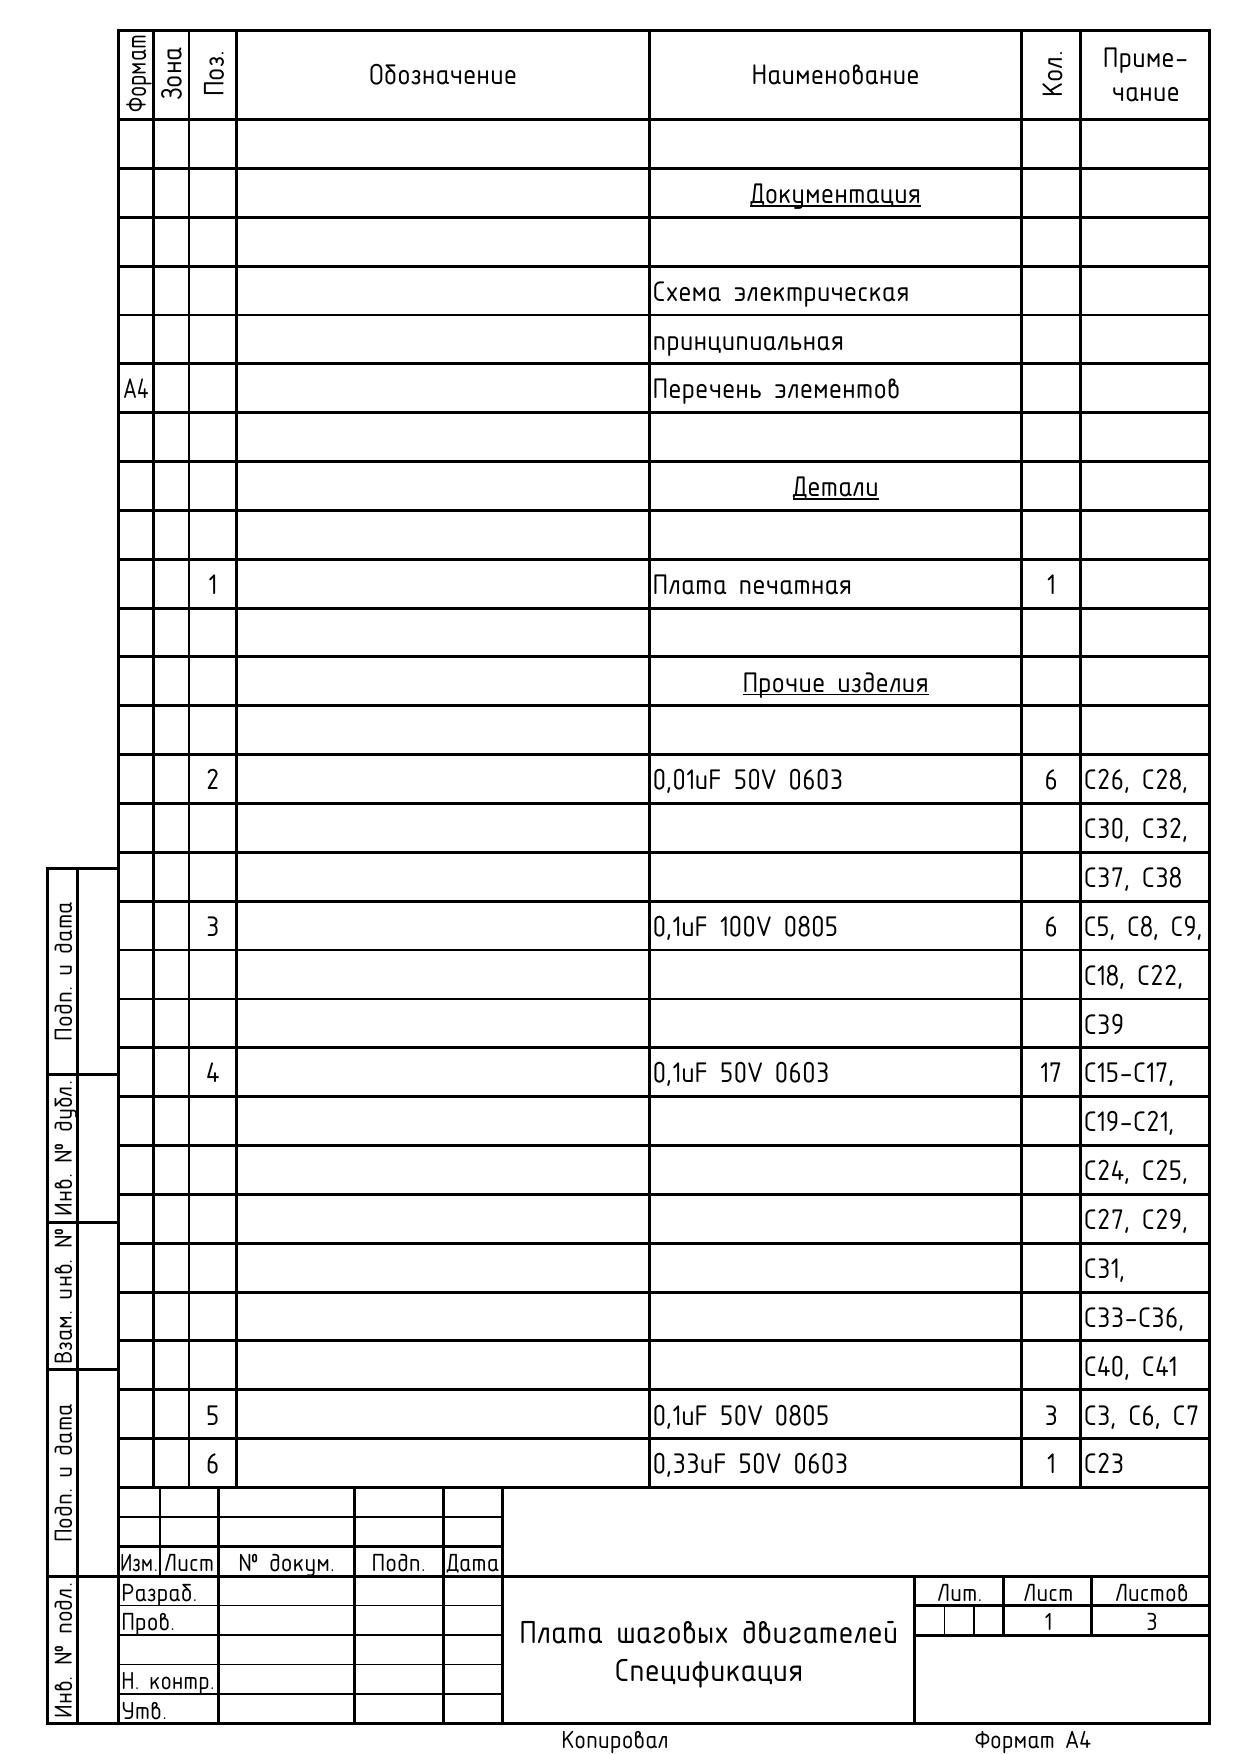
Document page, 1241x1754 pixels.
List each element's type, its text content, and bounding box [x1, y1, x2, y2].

table_cell [190, 805, 235, 851]
table_cell [190, 1098, 235, 1144]
table_cell [118, 805, 152, 851]
table_cell C30, C32, [1082, 805, 1211, 851]
table_cell [118, 610, 152, 655]
table_cell [1023, 658, 1079, 704]
table_cell [118, 658, 152, 704]
table_cell [1023, 512, 1079, 558]
table_cell [238, 1000, 648, 1046]
table_cell [119, 1294, 152, 1339]
table_cell [238, 1147, 648, 1193]
table_cell [118, 316, 152, 362]
table_cell [119, 1098, 152, 1144]
table_cell [1082, 512, 1211, 558]
table_cell [1082, 121, 1211, 167]
table_cell 1 [190, 561, 235, 607]
table_cell [155, 1049, 188, 1095]
table_cell C26, C28, [1082, 756, 1211, 802]
table_cell [155, 512, 188, 558]
table_cell [119, 1000, 152, 1046]
table_cell [190, 951, 235, 997]
table_cell [155, 854, 188, 900]
table_cell [238, 854, 648, 900]
table_cell [190, 1245, 235, 1291]
table_cell [118, 268, 152, 313]
table_cell [155, 1342, 188, 1388]
table_cell [1082, 219, 1211, 264]
table_header Поз. [190, 30, 235, 118]
table_cell [190, 463, 235, 509]
table_cell [1082, 561, 1211, 607]
table_cell [651, 121, 1020, 167]
table_cell [651, 1342, 1020, 1388]
table_cell [651, 1294, 1020, 1339]
table_cell [190, 658, 235, 704]
table_cell [238, 707, 648, 753]
table_cell принципиальная [651, 316, 1020, 362]
table_cell [118, 561, 152, 607]
table_cell [1023, 805, 1079, 851]
table_cell C31, [1082, 1245, 1211, 1291]
table_cell 4 [190, 1049, 235, 1095]
table_cell [1023, 170, 1079, 216]
table_cell A4 [118, 365, 152, 411]
table_cell C5, C8, C9, [1082, 903, 1211, 948]
table_cell 1 [1023, 561, 1079, 607]
table_cell [119, 1440, 152, 1486]
table_cell [118, 414, 152, 460]
table_cell [238, 1391, 648, 1437]
table_cell [119, 1342, 152, 1388]
table_cell [1023, 463, 1079, 509]
table_cell [190, 1147, 235, 1193]
table_cell [238, 903, 648, 948]
table_cell Детали [651, 463, 1020, 509]
table_cell [118, 170, 152, 216]
table_cell [119, 1245, 152, 1291]
table_cell [118, 463, 152, 509]
table_cell [238, 365, 648, 411]
table_cell [238, 512, 648, 558]
table_cell [1023, 1098, 1079, 1144]
table_cell [190, 707, 235, 753]
table_cell [119, 903, 152, 948]
table_cell [155, 1147, 188, 1193]
table_header Зона [155, 30, 188, 118]
table_cell [190, 1294, 235, 1339]
table_cell [1023, 219, 1079, 264]
table_cell [118, 756, 152, 802]
table_cell C39 [1082, 1000, 1211, 1046]
table_cell [651, 951, 1020, 997]
table_cell C40, C41 [1082, 1342, 1211, 1388]
table_cell [238, 1440, 648, 1486]
table_cell [238, 219, 648, 264]
table_cell [118, 219, 152, 264]
table_cell [155, 707, 188, 753]
table_cell [651, 1000, 1020, 1046]
table_cell [190, 219, 235, 264]
table_cell [651, 610, 1020, 655]
table_cell 1 [1023, 1440, 1079, 1486]
table_cell Схема электрическая [651, 268, 1020, 313]
table_cell [651, 219, 1020, 264]
table_cell 3 [190, 903, 235, 948]
table_cell [1082, 610, 1211, 655]
table_cell [155, 268, 188, 313]
table_cell [651, 1098, 1020, 1144]
table_cell [190, 268, 235, 313]
table_cell [1023, 1294, 1079, 1339]
table_cell [1023, 951, 1079, 997]
table_cell [118, 512, 152, 558]
table_cell [155, 121, 188, 167]
table_cell [1082, 268, 1211, 313]
table_cell [155, 1294, 188, 1339]
table_cell 0,1uF 50V 0603 [651, 1049, 1020, 1095]
table_cell [238, 268, 648, 313]
table_header Кол. [1023, 30, 1079, 118]
table_cell C15-C17, [1082, 1049, 1211, 1095]
table_cell [119, 951, 152, 997]
table_cell [190, 1196, 235, 1242]
table_cell C24, C25, [1082, 1147, 1211, 1193]
table_cell [155, 1391, 188, 1437]
table_cell [238, 1294, 648, 1339]
table_cell [155, 463, 188, 509]
table_cell [119, 1049, 152, 1095]
table_cell [238, 561, 648, 607]
table_cell [1023, 414, 1079, 460]
table_cell [155, 414, 188, 460]
table_cell [119, 1147, 152, 1193]
table_cell 3 [1023, 1391, 1079, 1437]
table_cell C18, C22, [1082, 951, 1211, 997]
table_cell [155, 365, 188, 411]
table_cell [238, 951, 648, 997]
table_cell [1023, 1000, 1079, 1046]
table_cell [155, 756, 188, 802]
table_cell [1023, 854, 1079, 900]
table_cell 0,01uF 50V 0603 [651, 756, 1020, 802]
table_cell [238, 610, 648, 655]
table_cell [238, 121, 648, 167]
table_cell [190, 512, 235, 558]
table_cell 0,1uF 100V 0805 [651, 903, 1020, 948]
table_cell 17 [1023, 1049, 1079, 1095]
table_cell [118, 854, 152, 900]
table_cell [238, 805, 648, 851]
table_cell [155, 170, 188, 216]
table_cell [1023, 707, 1079, 753]
table_cell [238, 1196, 648, 1242]
table_cell Прочие изделия [651, 658, 1020, 704]
table_cell [1082, 414, 1211, 460]
table_cell [238, 414, 648, 460]
table_header Приме- чание [1082, 30, 1211, 118]
table_cell [1023, 316, 1079, 362]
table_cell [155, 1098, 188, 1144]
table_header Обозначение [238, 30, 648, 118]
table_cell [1082, 316, 1211, 362]
table_cell [1082, 707, 1211, 753]
table_cell [1023, 268, 1079, 313]
table_cell [651, 1245, 1020, 1291]
table_cell [190, 1000, 235, 1046]
table_cell 0,33uF 50V 0603 [651, 1440, 1020, 1486]
table_cell C37, C38 [1082, 854, 1211, 900]
table_cell [190, 854, 235, 900]
table_cell 6 [1023, 756, 1079, 802]
table_cell [119, 1196, 152, 1242]
table_cell [155, 316, 188, 362]
table_cell [238, 1098, 648, 1144]
table_cell [651, 414, 1020, 460]
table_cell Документация [651, 170, 1020, 216]
table_cell [190, 1342, 235, 1388]
table_cell C23 [1082, 1440, 1211, 1486]
table_cell [155, 1440, 188, 1486]
table_cell [238, 1342, 648, 1388]
table_cell [190, 414, 235, 460]
table_cell [1082, 170, 1211, 216]
table_cell [190, 121, 235, 167]
table_cell C19-C21, [1082, 1098, 1211, 1144]
table_cell 0,1uF 50V 0805 [651, 1391, 1020, 1437]
table_cell [238, 316, 648, 362]
table_cell [155, 805, 188, 851]
table_cell [190, 610, 235, 655]
table_cell [651, 805, 1020, 851]
table_cell [119, 1391, 152, 1437]
table_header Наименование [651, 30, 1020, 118]
table_cell [155, 219, 188, 264]
table_cell [651, 1147, 1020, 1193]
table_cell [1023, 365, 1079, 411]
table_cell [190, 170, 235, 216]
table_cell [1082, 658, 1211, 704]
table_cell 2 [190, 756, 235, 802]
table_cell [651, 512, 1020, 558]
table_cell [651, 854, 1020, 900]
table_cell [238, 170, 648, 216]
table_cell [155, 658, 188, 704]
table_cell [238, 1049, 648, 1095]
table_cell [155, 951, 188, 997]
table_cell 5 [190, 1391, 235, 1437]
table_cell [155, 903, 188, 948]
table_cell [1023, 1342, 1079, 1388]
table_cell [155, 1245, 188, 1291]
table_cell [651, 1196, 1020, 1242]
table_cell [1023, 1196, 1079, 1242]
table_cell [1023, 1147, 1079, 1193]
table_cell C27, C29, [1082, 1196, 1211, 1242]
table_cell [651, 707, 1020, 753]
table_cell [238, 463, 648, 509]
table_cell [1023, 1245, 1079, 1291]
table_cell [238, 756, 648, 802]
table_cell [118, 121, 152, 167]
table_cell [190, 316, 235, 362]
table_cell 6 [190, 1440, 235, 1486]
table_cell Перечень элементов [651, 365, 1020, 411]
table_cell 6 [1023, 903, 1079, 948]
table_cell [1082, 463, 1211, 509]
table_cell C3, C6, C7 [1082, 1391, 1211, 1437]
table_cell [155, 610, 188, 655]
table_cell [155, 1196, 188, 1242]
table_header Формат [118, 30, 152, 118]
table_cell [1082, 365, 1211, 411]
table_cell [118, 707, 152, 753]
table_cell [1023, 610, 1079, 655]
table_cell C33-C36, [1082, 1294, 1211, 1339]
table_cell [238, 658, 648, 704]
table_cell Плата печатная [651, 561, 1020, 607]
table_cell [155, 1000, 188, 1046]
table_cell [155, 561, 188, 607]
table_cell [238, 1245, 648, 1291]
table_cell [1023, 121, 1079, 167]
table_cell [190, 365, 235, 411]
